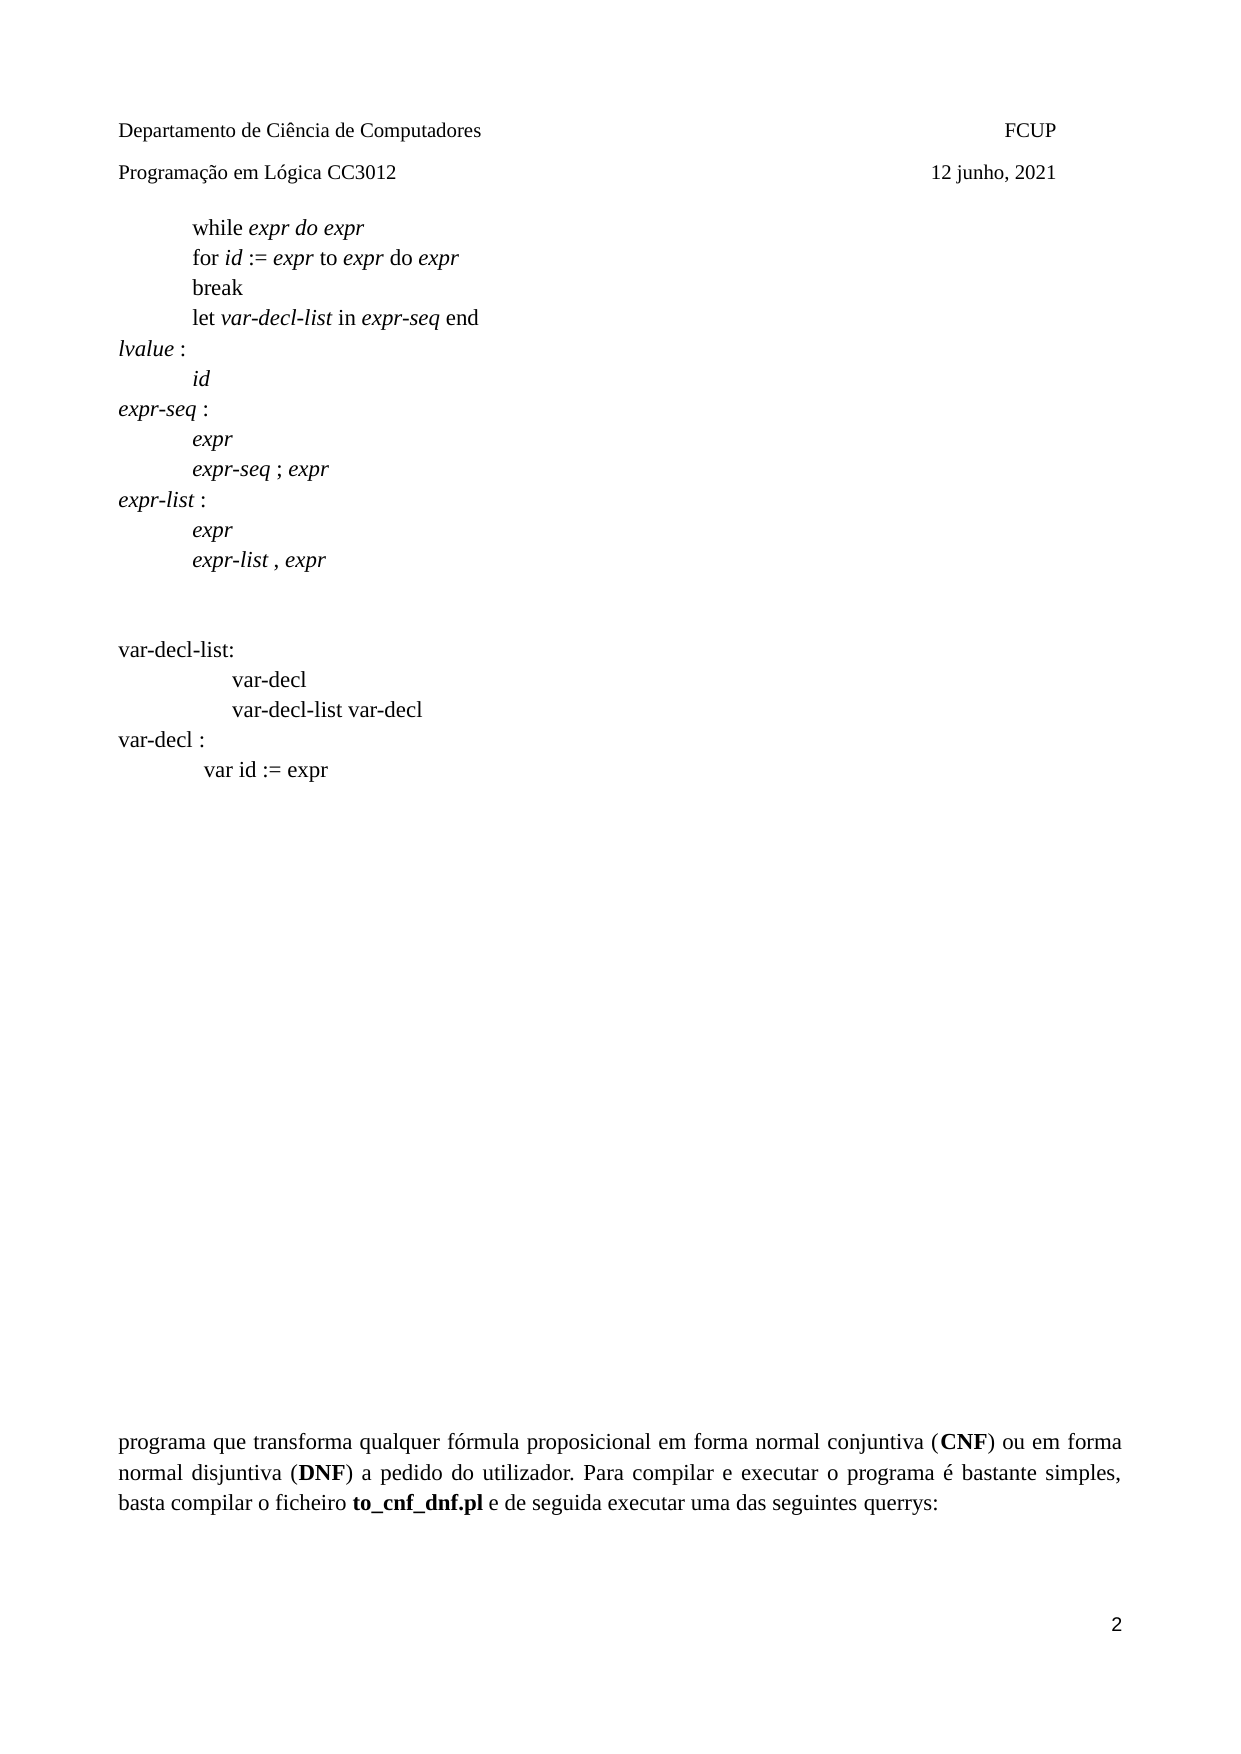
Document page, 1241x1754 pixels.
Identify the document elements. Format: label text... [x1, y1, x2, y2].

text while expr do expr for id := expr to expr do expr break let var-decl-list in expr-seq end lvalue : id expr-seq : expr expr-seq ; expr expr-list : expr expr-list , expr [118, 214, 1122, 572]
text var-decl-list: var-decl var-decl-list var-decl var-decl : var id := expr [118, 636, 1122, 783]
text programa que transforma qualquer fórmula proposicional em forma normal conjuntiva (CNF) ou em forma normal disjuntiva (DNF) a pedido do utilizador. Para compilar e executar o programa é bastante simples, basta compilar o ficheiro to_cnf_dnf.pl e de seguida executar uma das seguintes querrys: [118, 1428, 1122, 1515]
